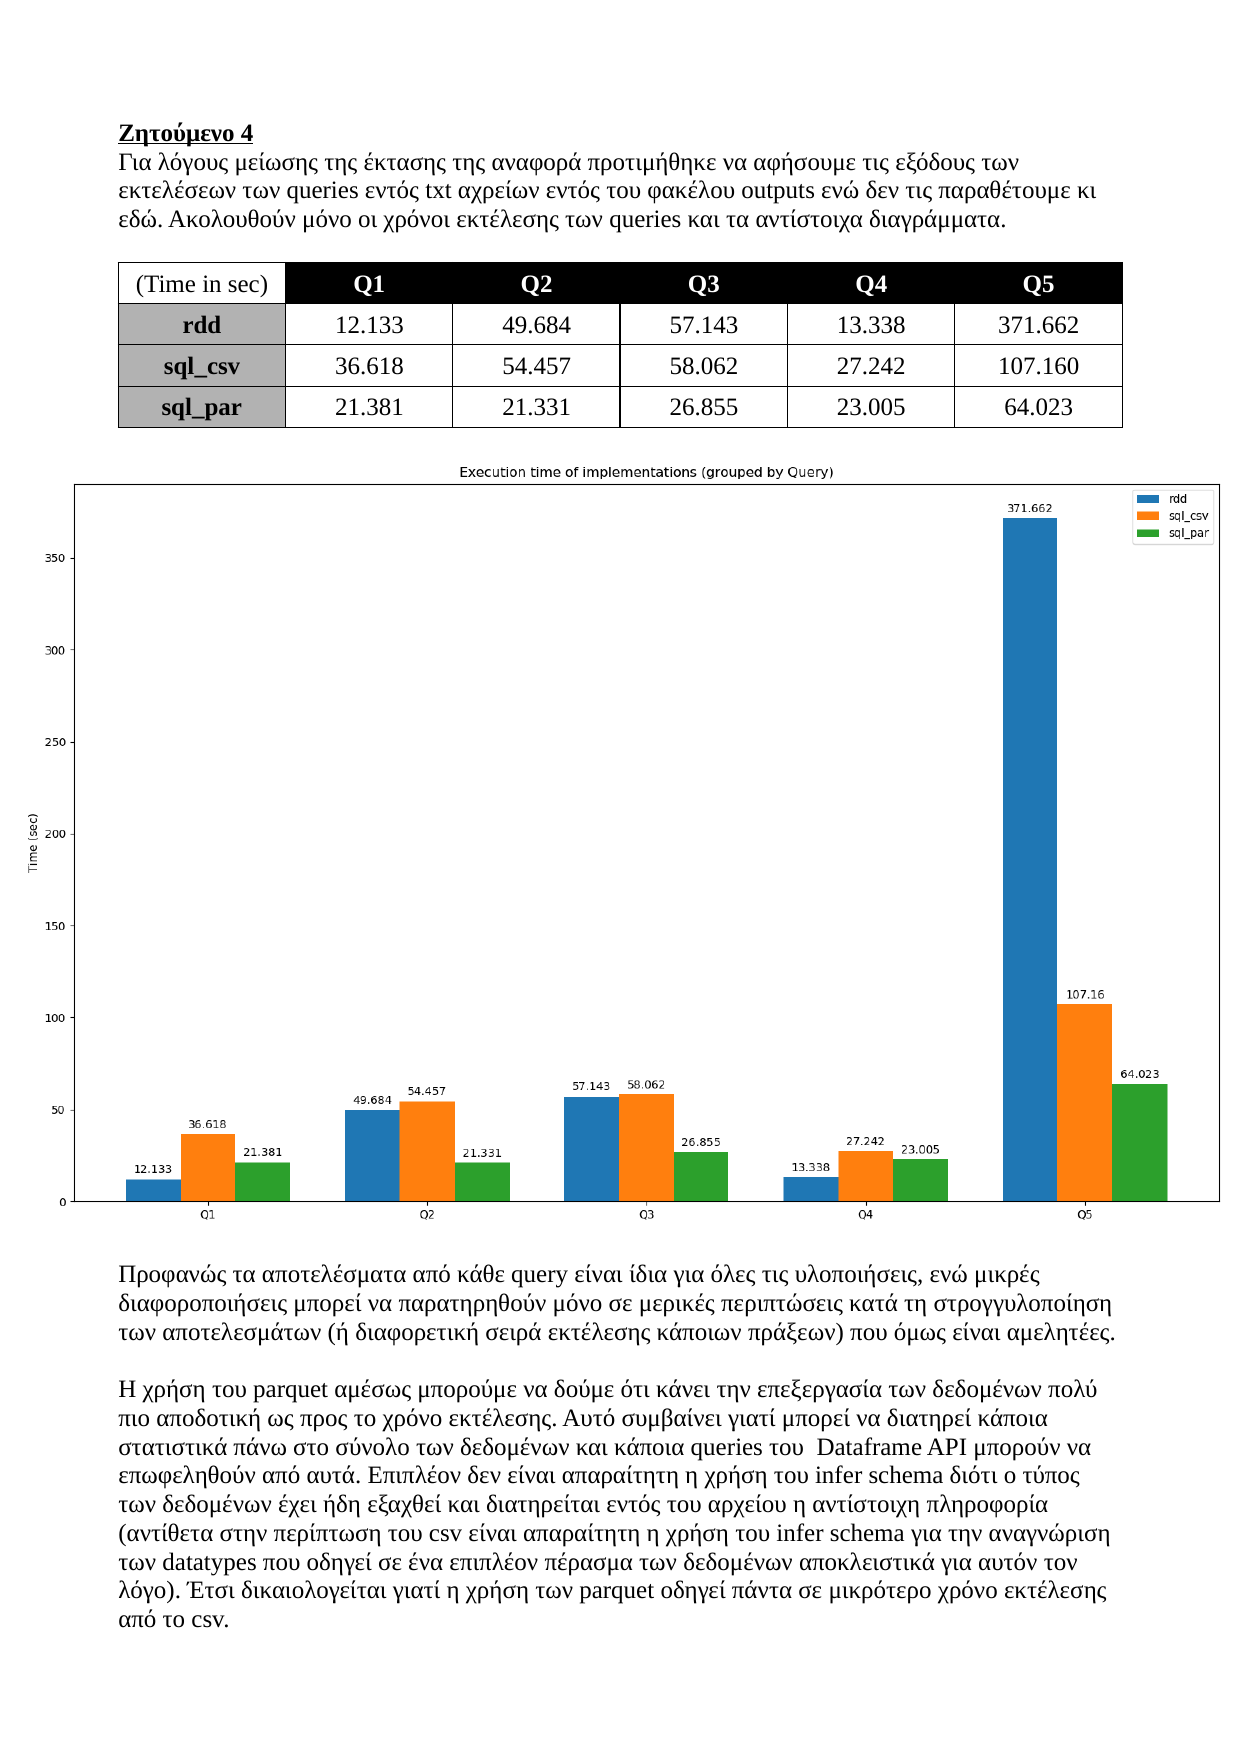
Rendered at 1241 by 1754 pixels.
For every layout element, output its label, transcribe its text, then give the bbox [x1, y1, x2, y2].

table_cell sql_par [119, 387, 285, 427]
table_cell 21.331 [453, 387, 619, 427]
text Για λόγους μείωσης της έκτασης της αναφορά προτιμήθηκε να αφήσουμε τις εξόδους των εκτελέσεων των queries εντός txt αχρείων εντός του φακέλου outputs ενώ δεν τις παραθέτουμε κι εδώ. Ακολουθούν μόνο οι χρόνοι εκτέλεσης των queries και τα αντίστοιχα διαγράμματα. [118, 147, 1122, 233]
table_header (Time in sec) [119, 263, 285, 303]
table_header Q5 [955, 263, 1122, 303]
table_header Q2 [453, 263, 619, 303]
table_cell 371.662 [955, 304, 1122, 344]
picture [17, 456, 1231, 1231]
table_cell 58.062 [621, 345, 787, 386]
table_cell rdd [119, 304, 285, 344]
table_cell 13.338 [788, 304, 954, 344]
table_cell 54.457 [453, 345, 619, 386]
table_cell 36.618 [286, 345, 452, 386]
table_header Q3 [621, 263, 787, 303]
table_cell 27.242 [788, 345, 954, 386]
text Προφανώς τα αποτελέσματα από κάθε query είναι ίδια για όλες τις υλοποιήσεις, ενώ μικρές διαφοροποιήσεις μπορεί να παρατηρηθούν μόνο σε μερικές περιπτώσεις κατά τη στρογγυλοποίηση των αποτελεσμάτων (ή διαφορετική σειρά εκτέλεσης κάποιων πράξεων) που όμως είναι αμελητέες. [118, 1259, 1122, 1346]
text Η χρήση του parquet αμέσως μπορούμε να δούμε ότι κάνει την επεξεργασία των δεδομένων πολύ πιο αποδοτική ως προς το χρόνο εκτέλεσης. Αυτό συμβαίνει γιατί μπορεί να διατηρεί κάποια στατιστικά πάνω στο σύνολο των δεδομένων και κάποια queries του Dataframe API μπορούν να επωφεληθούν από αυτά. Επιπλέον δεν είναι απαραίτητη η χρήση του infer schema διότι ο τύπος των δεδομένων έχει ήδη εξαχθεί και διατηρείται εντός του αρχείου η αντίστοιχη πληροφορία (αντίθετα στην περίπτωση του csv είναι απαραίτητη η χρήση του infer schema για την αναγνώριση των datatypes που οδηγεί σε ένα επιπλέον πέρασμα των δεδομένων αποκλειστικά για αυτόν τον λόγο). Έτσι δικαιολογείται γιατί η χρήση των parquet οδηγεί πάντα σε μικρότερο χρόνο εκτέλεσης από το csv. [118, 1374, 1122, 1633]
table_cell 57.143 [621, 304, 787, 344]
table_cell sql_csv [119, 345, 285, 386]
text Ζητούμενο 4 [118, 118, 1122, 147]
table_cell 23.005 [788, 387, 954, 427]
table_cell 12.133 [286, 304, 452, 344]
table_cell 26.855 [621, 387, 787, 427]
table_cell 64.023 [955, 387, 1122, 427]
table_header Q4 [788, 263, 954, 303]
table_header Q1 [286, 263, 452, 303]
table_cell 107.160 [955, 345, 1122, 386]
table_cell 21.381 [286, 387, 452, 427]
table_cell 49.684 [453, 304, 619, 344]
